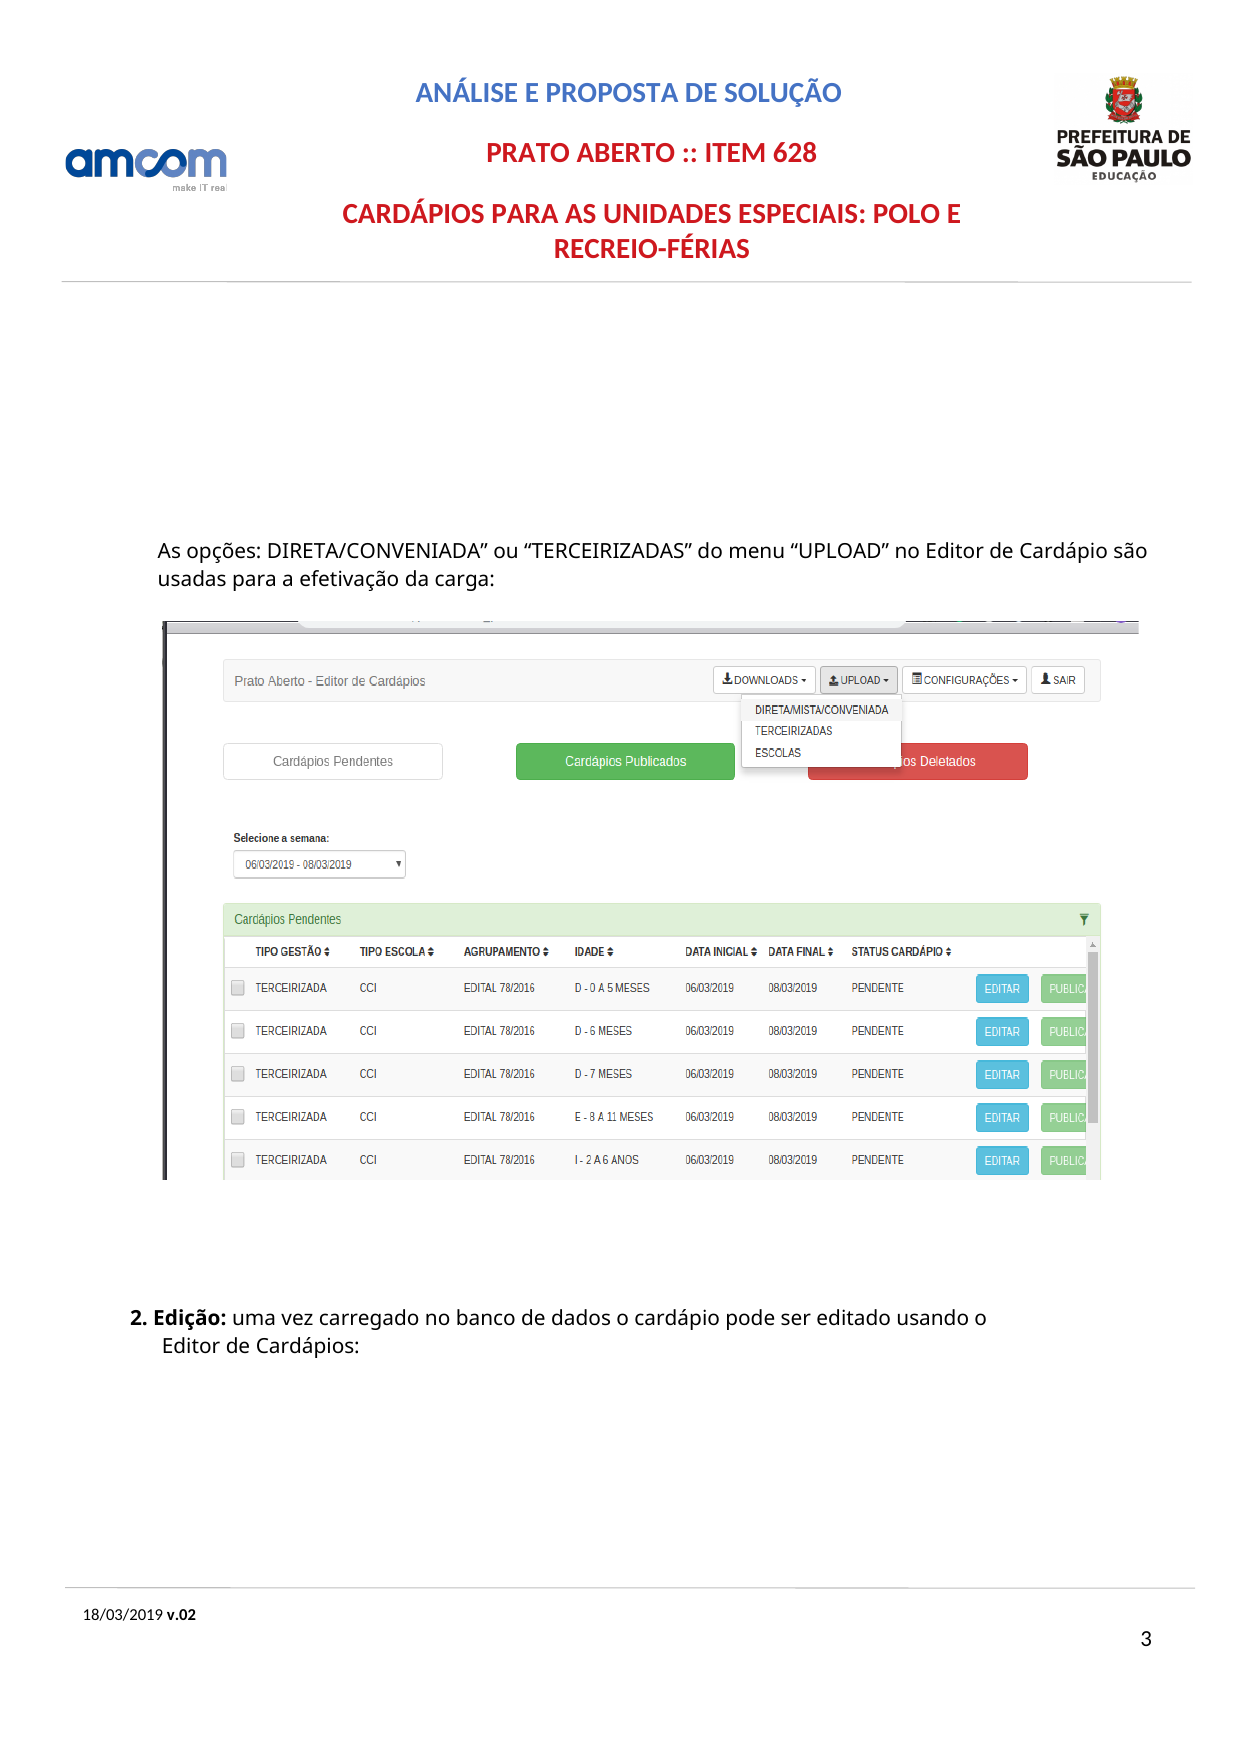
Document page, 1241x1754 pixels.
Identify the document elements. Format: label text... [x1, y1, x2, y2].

text Editor de Cardápios: [130, 1331, 1152, 1359]
picture [162, 621, 1139, 1180]
picture [1054, 73, 1194, 185]
text 2. Edição: uma vez carregado no banco de dados o cardápio pode ser editado usando o [130, 1303, 1152, 1331]
text As opções: DIRETA/CONVENIADA” ou “TERCEIRIZADAS” do menu “UPLOAD” no Editor de Cardápio são usadas para a efetivação da carga: [157, 536, 1152, 593]
picture [65, 149, 227, 191]
